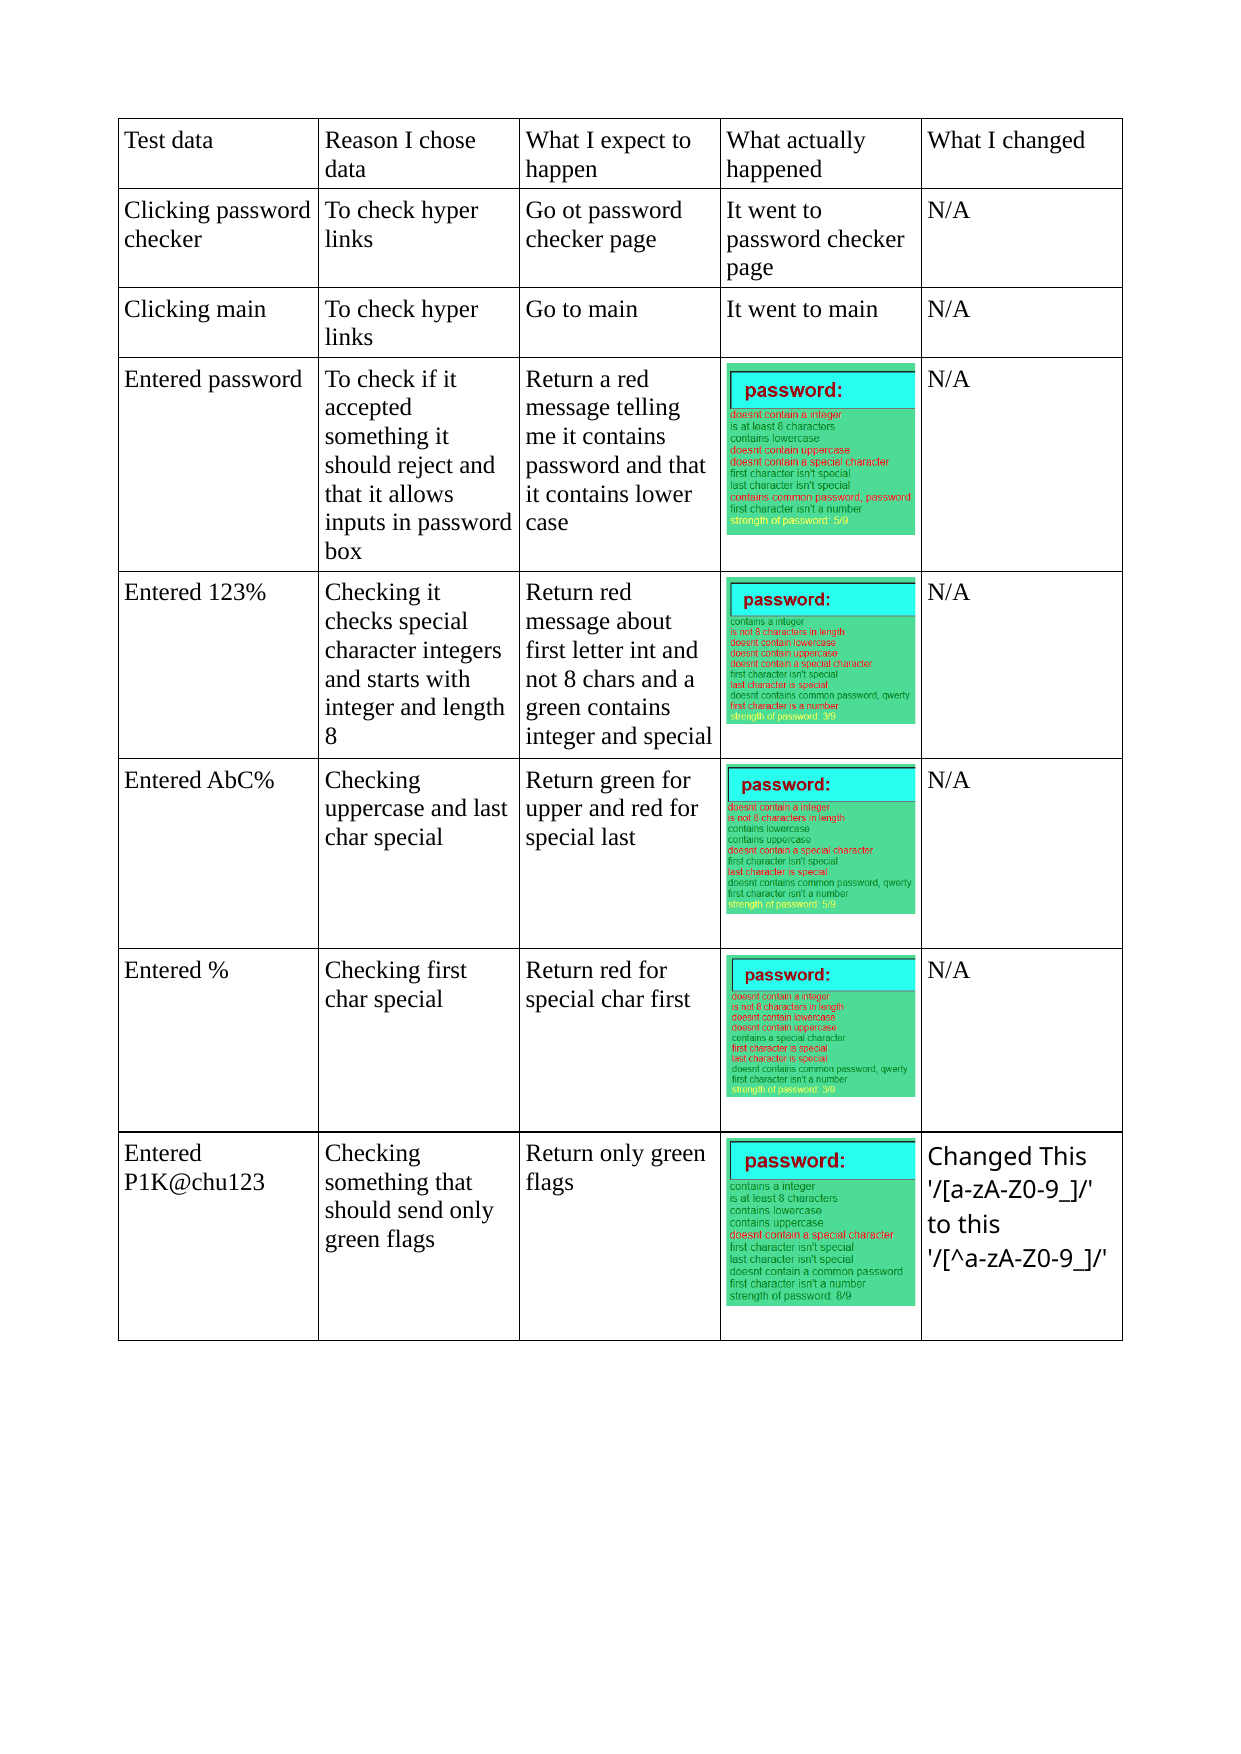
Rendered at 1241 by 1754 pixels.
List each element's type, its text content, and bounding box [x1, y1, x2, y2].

table_cell [721, 759, 921, 948]
table_cell It went to main [721, 288, 921, 357]
table_cell Entered 123% [119, 572, 318, 758]
table_cell [721, 1133, 921, 1340]
table_cell Clicking main [119, 288, 318, 357]
table_cell N/A [922, 189, 1122, 287]
table_cell Return red message about first letter int and not 8 chars and a green contains integer and special [520, 572, 720, 758]
table_cell Go ot password checker page [520, 189, 720, 287]
table_cell Entered % [119, 949, 318, 1131]
table_cell N/A [922, 949, 1122, 1131]
table_header Test data [119, 119, 318, 188]
table_cell Go to main [520, 288, 720, 357]
table_cell To check hyper links [319, 189, 519, 287]
table_cell Return red for special char first [520, 949, 720, 1131]
picture [726, 1138, 916, 1306]
table_cell N/A [922, 288, 1122, 357]
table_header What actually happened [721, 119, 921, 188]
table_cell It went to password checker page [721, 189, 921, 287]
table_cell [721, 572, 921, 758]
table_cell Entered AbC% [119, 759, 318, 948]
table_cell Checking first char special [319, 949, 519, 1131]
table_cell [721, 949, 921, 1131]
table_cell Return green for upper and red for special last [520, 759, 720, 948]
table_header What I changed [922, 119, 1122, 188]
table_cell N/A [922, 572, 1122, 758]
table_cell Entered P1K@chu123 [119, 1133, 318, 1340]
table_cell Checking it checks special character integers and starts with integer and length 8 [319, 572, 519, 758]
table_header What I expect to happen [520, 119, 720, 188]
picture [726, 577, 916, 724]
table_cell Return a red message telling me it contains password and that it contains lower case [520, 358, 720, 571]
picture [726, 363, 916, 535]
table_cell Entered password [119, 358, 318, 571]
table_cell Checking uppercase and last char special [319, 759, 519, 948]
table_header Reason I chose data [319, 119, 519, 188]
table_cell Changed This '/[a-zA-Z0-9_]/' to this '/[^a-zA-Z0-9_]/' [922, 1133, 1122, 1340]
table_cell N/A [922, 358, 1122, 571]
table_cell [721, 358, 921, 571]
table_cell Clicking password checker [119, 189, 318, 287]
table_cell Return only green flags [520, 1133, 720, 1340]
table_cell Checking something that should send only green flags [319, 1133, 519, 1340]
table_cell To check if it accepted something it should reject and that it allows inputs in password box [319, 358, 519, 571]
table_cell To check hyper links [319, 288, 519, 357]
picture [726, 764, 916, 914]
picture [726, 955, 916, 1097]
table_cell N/A [922, 759, 1122, 948]
